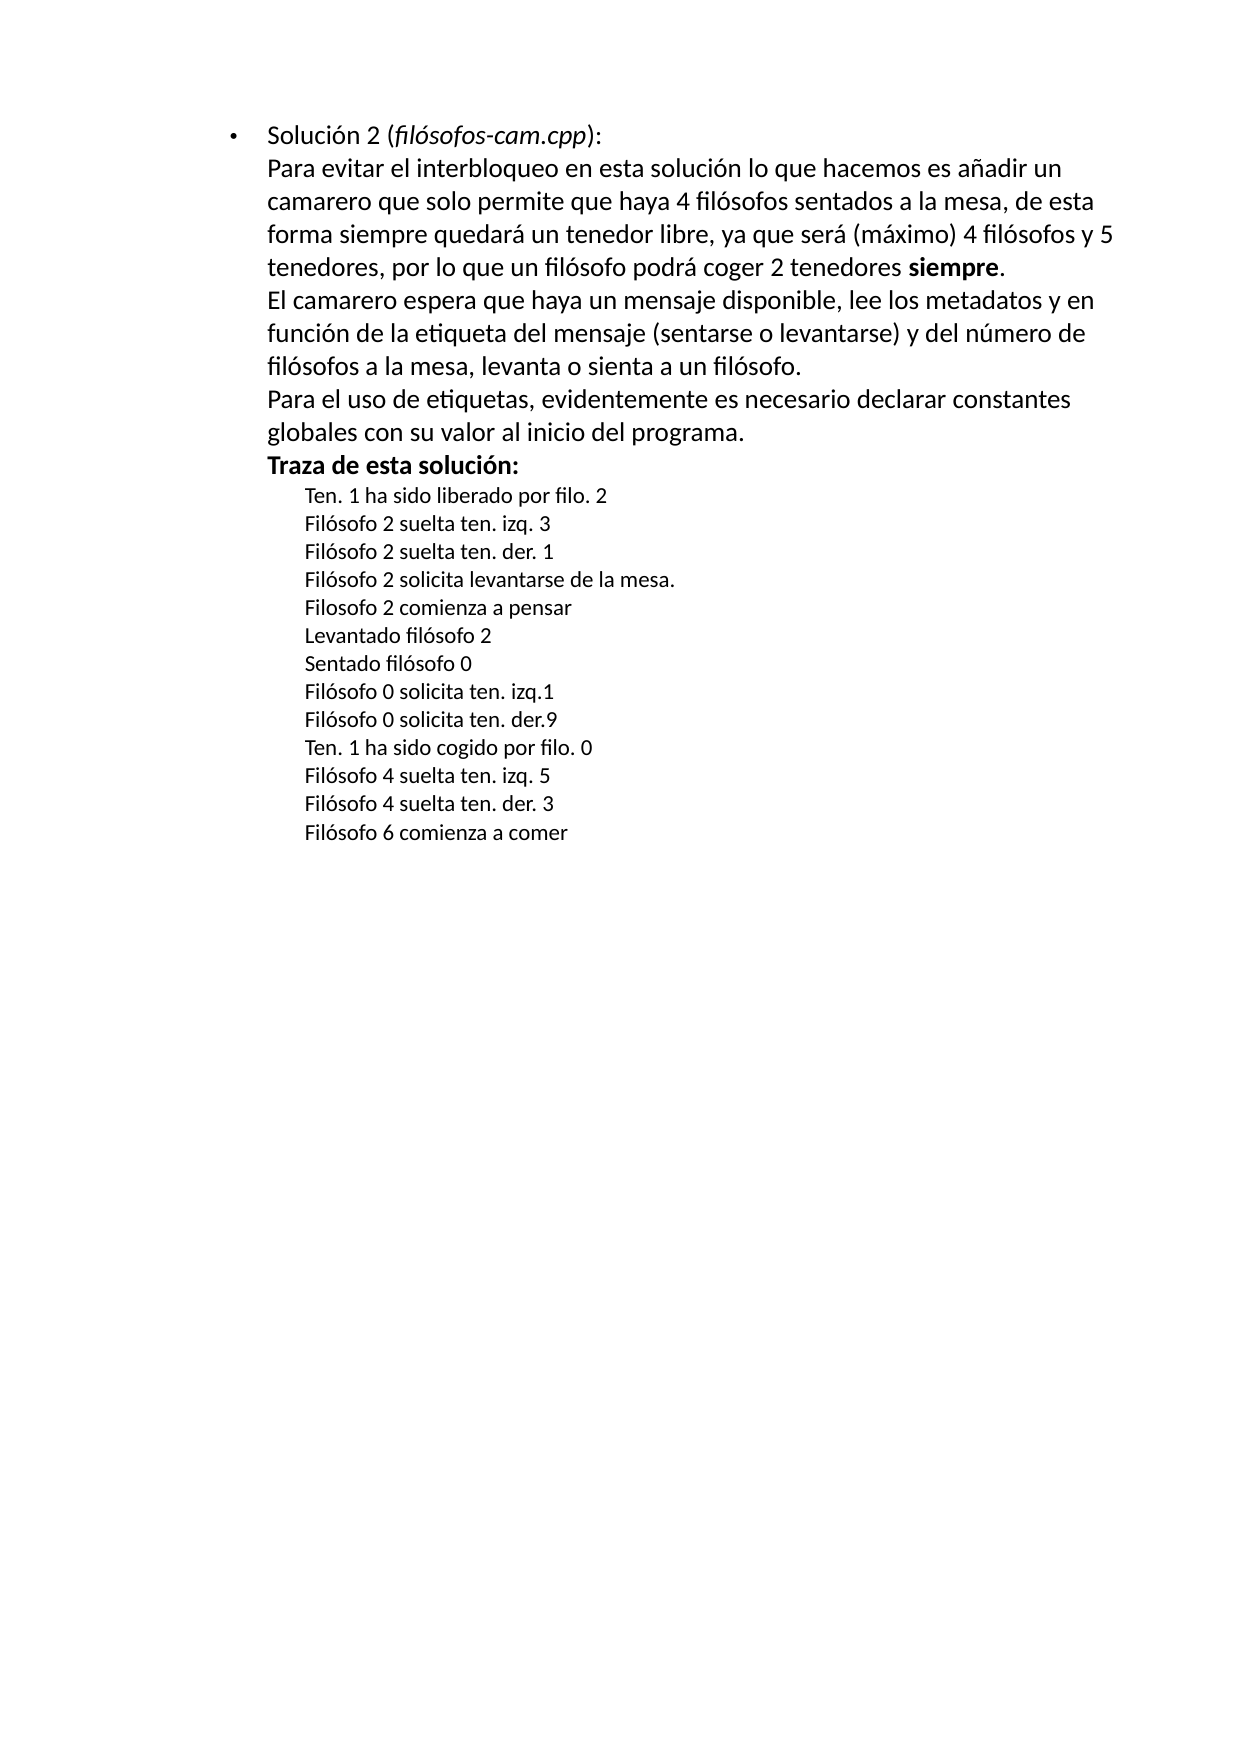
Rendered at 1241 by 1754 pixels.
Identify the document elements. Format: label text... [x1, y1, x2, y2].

list Filósofo 0 solicita ten. der.9 [267, 706, 1122, 733]
list Sentado filósofo 0 [267, 649, 1122, 677]
list Traza de esta solución: [229, 448, 1122, 481]
list Filósofo 2 suelta ten. der. 1 [267, 537, 1122, 565]
list Ten. 1 ha sido cogido por filo. 0 [267, 733, 1122, 762]
list Filósofo 6 comienza a comer [267, 818, 1122, 846]
list El camarero espera que haya un mensaje disponible, lee los metadatos y en función de la etiqueta del mensaje (sentarse o levantarse) y del número de filósofos a la mesa, levanta o sienta a un filósofo. [229, 283, 1122, 382]
list Para el uso de etiquetas, evidentemente es necesario declarar constantes globales con su valor al inicio del programa. [229, 382, 1122, 448]
list Filósofo 4 suelta ten. izq. 5 [267, 762, 1122, 789]
list Levantado filósofo 2 [267, 621, 1122, 649]
list Solución 2 (filósofos-cam.cpp): [229, 118, 1122, 151]
list Filósofo 2 solicita levantarse de la mesa. [267, 565, 1122, 593]
list Filosofo 2 comienza a pensar [267, 593, 1122, 621]
list Filósofo 2 suelta ten. izq. 3 [267, 509, 1122, 537]
list Ten. 1 ha sido liberado por filo. 2 [267, 481, 1122, 509]
list Filósofo 0 solicita ten. izq.1 [267, 677, 1122, 706]
list Para evitar el interbloqueo en esta solución lo que hacemos es añadir un camarero que solo permite que haya 4 filósofos sentados a la mesa, de esta forma siempre quedará un tenedor libre, ya que será (máximo) 4 filósofos y 5 tenedores, por lo que un filósofo podrá coger 2 tenedores siempre. [229, 151, 1122, 283]
list Filósofo 4 suelta ten. der. 3 [267, 789, 1122, 818]
